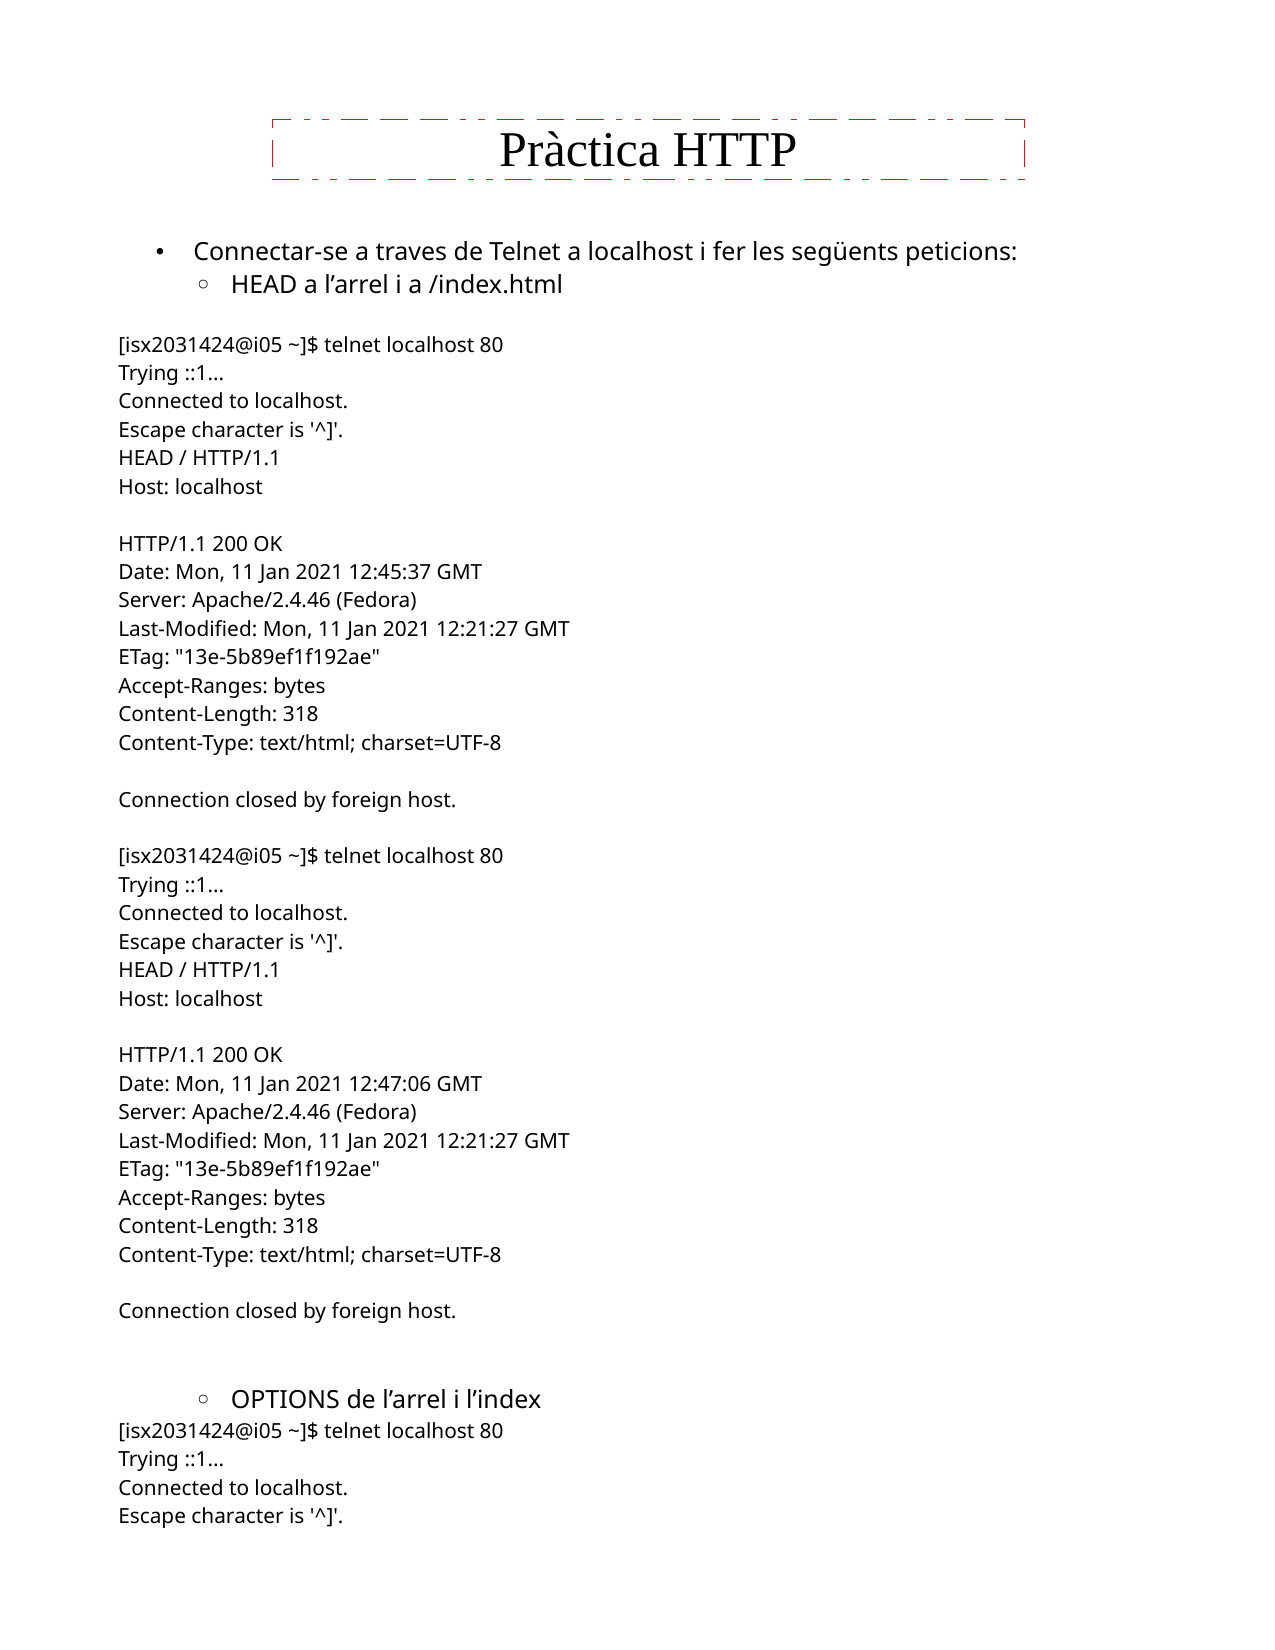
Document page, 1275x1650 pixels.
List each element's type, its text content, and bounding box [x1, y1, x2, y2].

text Escape character is '^]'. [118, 415, 1157, 443]
text Connection closed by foreign host. [118, 785, 1157, 813]
text Connected to localhost. [118, 1473, 1157, 1501]
text Connected to localhost. [118, 898, 1157, 927]
text ETag: "13e-5b89ef1f192ae" [118, 1154, 1157, 1183]
text Last-Modified: Mon, 11 Jan 2021 12:21:27 GMT [118, 614, 1157, 642]
text Content-Length: 318 [118, 1211, 1157, 1240]
text Date: Mon, 11 Jan 2021 12:47:06 GMT [118, 1069, 1157, 1097]
text HEAD / HTTP/1.1 [118, 443, 1157, 472]
text Server: Apache/2.4.46 (Fedora) [118, 1097, 1157, 1126]
text [isx2031424@i05 ~]$ telnet localhost 80 [118, 842, 1157, 870]
text Host: localhost [118, 472, 1157, 500]
text [isx2031424@i05 ~]$ telnet localhost 80 [118, 330, 1157, 358]
text Connection closed by foreign host. [118, 1297, 1157, 1325]
text Content-Length: 318 [118, 699, 1157, 728]
text Last-Modified: Mon, 11 Jan 2021 12:21:27 GMT [118, 1126, 1157, 1154]
text Connected to localhost. [118, 387, 1157, 415]
list OPTIONS de l’arrel i l’index [193, 1382, 1157, 1416]
text Content-Type: text/html; charset=UTF-8 [118, 1240, 1157, 1268]
list HEAD a l’arrel i a /index.html [193, 267, 1157, 301]
text Accept-Ranges: bytes [118, 1183, 1157, 1211]
text Trying ::1... [118, 358, 1157, 387]
text Content-Type: text/html; charset=UTF-8 [118, 728, 1157, 756]
text HTTP/1.1 200 OK [118, 1041, 1157, 1069]
text HTTP/1.1 200 OK [118, 529, 1157, 557]
text Server: Apache/2.4.46 (Fedora) [118, 586, 1157, 614]
text ETag: "13e-5b89ef1f192ae" [118, 642, 1157, 671]
text Date: Mon, 11 Jan 2021 12:45:37 GMT [118, 557, 1157, 586]
text Host: localhost [118, 984, 1157, 1012]
list Connectar-se a traves de Telnet a localhost i fer les següents peticions: [156, 233, 1157, 267]
text Trying ::1... [118, 870, 1157, 898]
text Escape character is '^]'. [118, 1501, 1157, 1530]
text Trying ::1... [118, 1444, 1157, 1473]
text Escape character is '^]'. [118, 927, 1157, 955]
text Accept-Ranges: bytes [118, 671, 1157, 699]
text [isx2031424@i05 ~]$ telnet localhost 80 [118, 1416, 1157, 1444]
text HEAD / HTTP/1.1 [118, 955, 1157, 984]
